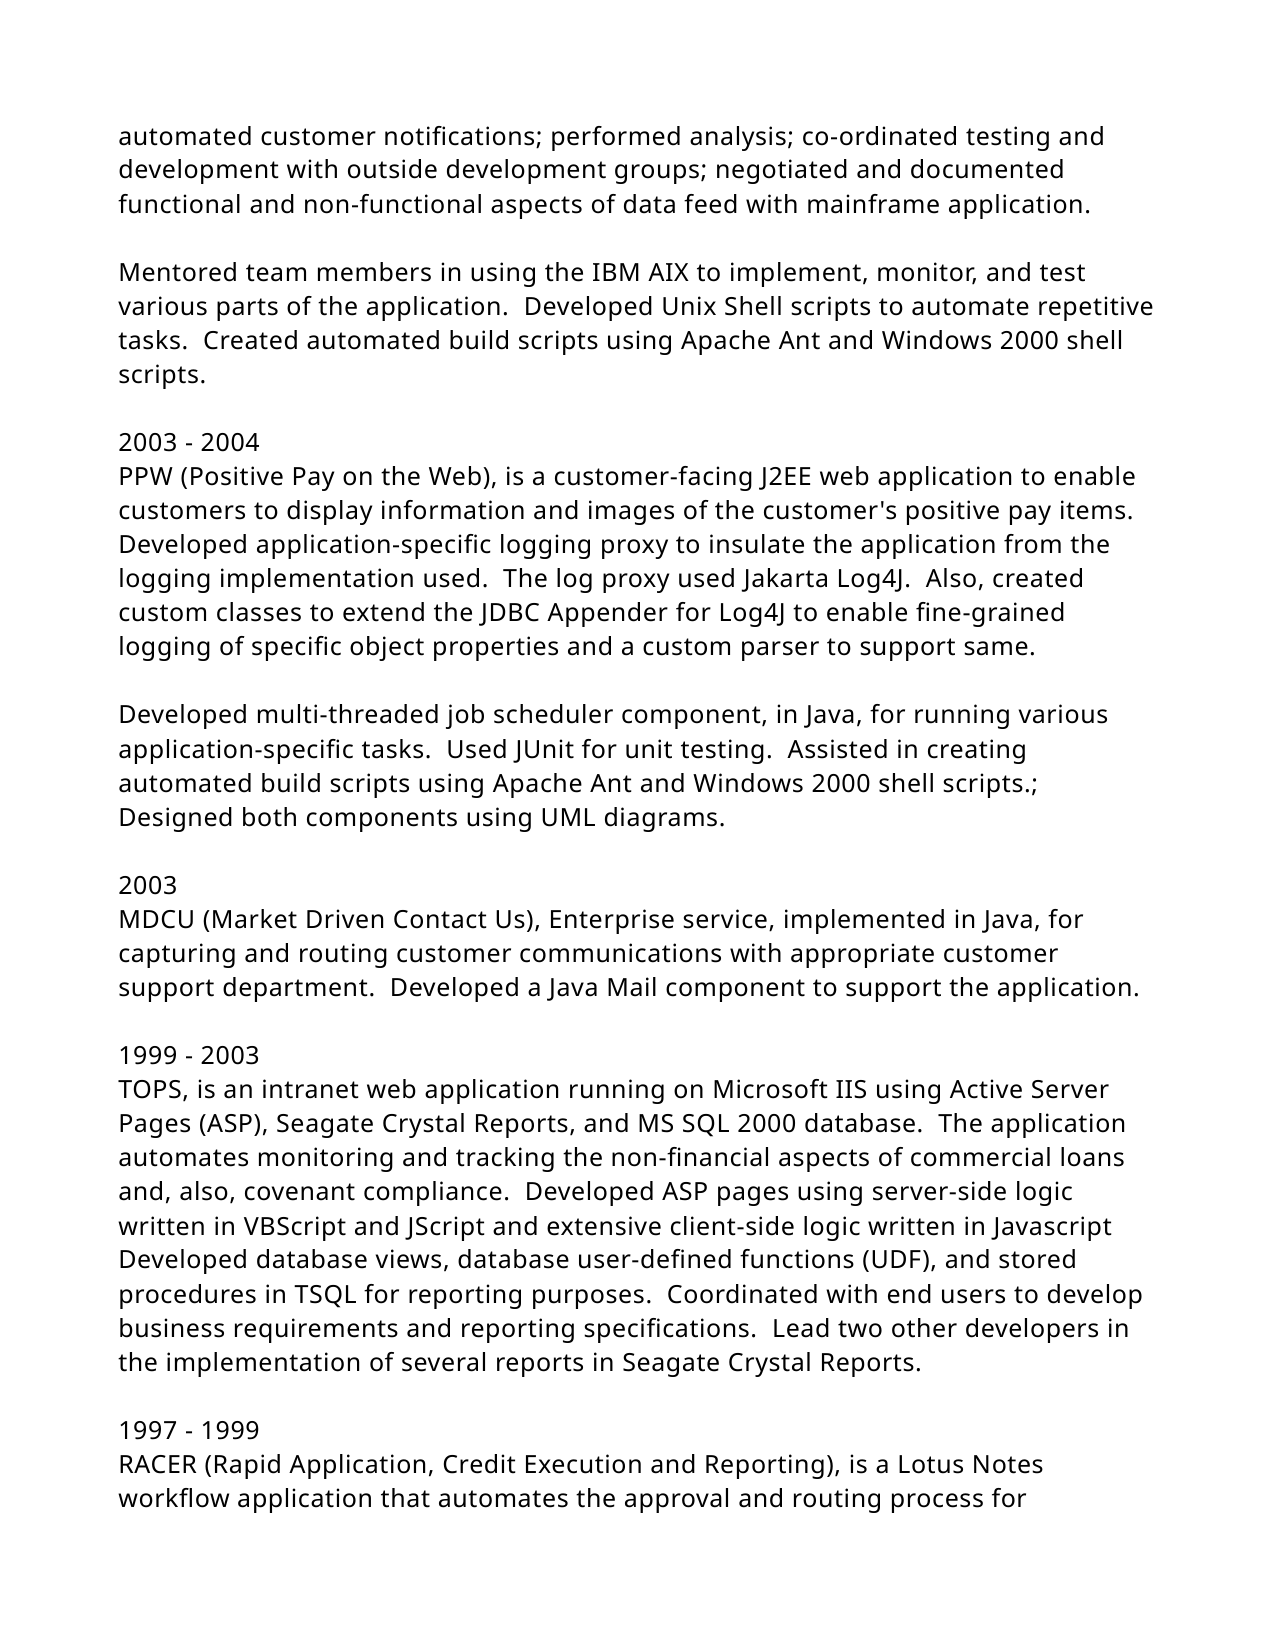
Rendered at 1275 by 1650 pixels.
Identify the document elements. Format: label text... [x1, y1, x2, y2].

text 2003 [118, 867, 1157, 902]
text RACER (Rapid Application, Credit Execution and Reporting), is a Lotus Notes workflow application that automates the approval and routing process for [118, 1447, 1157, 1515]
text Developed multi-threaded job scheduler component, in Java, for running various application-specific tasks. Used JUnit for unit testing. Assisted in creating automated build scripts using Apache Ant and Windows 2000 shell scripts.; Designed both components using UML diagrams. [118, 697, 1157, 833]
text 1999 - 2003 [118, 1038, 1157, 1072]
text automated customer notifications; performed analysis; co-ordinated testing and development with outside development groups; negotiated and documented functional and non-functional aspects of data feed with mainframe application. [118, 118, 1157, 220]
text TOPS, is an intranet web application running on Microsoft IIS using Active Server Pages (ASP), Seagate Crystal Reports, and MS SQL 2000 database. The application automates monitoring and tracking the non-financial aspects of commercial loans and, also, covenant compliance. Developed ASP pages using server-side logic written in VBScript and JScript and extensive client-side logic written in Javascript Developed database views, database user-defined functions (UDF), and stored procedures in TSQL for reporting purposes. Coordinated with end users to develop business requirements and reporting specifications. Lead two other developers in the implementation of several reports in Seagate Crystal Reports. [118, 1072, 1157, 1378]
text MDCU (Market Driven Contact Us), Enterprise service, implemented in Java, for capturing and routing customer communications with appropriate customer support department. Developed a Java Mail component to support the application. [118, 902, 1157, 1004]
text PPW (Positive Pay on the Web), is a customer-facing J2EE web application to enable customers to display information and images of the customer's positive pay items. Developed application-specific logging proxy to insulate the application from the logging implementation used. The log proxy used Jakarta Log4J. Also, created custom classes to extend the JDBC Appender for Log4J to enable fine-grained logging of specific object properties and a custom parser to support same. [118, 459, 1157, 663]
text 1997 - 1999 [118, 1412, 1157, 1447]
text 2003 - 2004 [118, 425, 1157, 459]
text Mentored team members in using the IBM AIX to implement, monitor, and test various parts of the application. Developed Unix Shell scripts to automate repetitive tasks. Created automated build scripts using Apache Ant and Windows 2000 shell scripts. [118, 254, 1157, 391]
